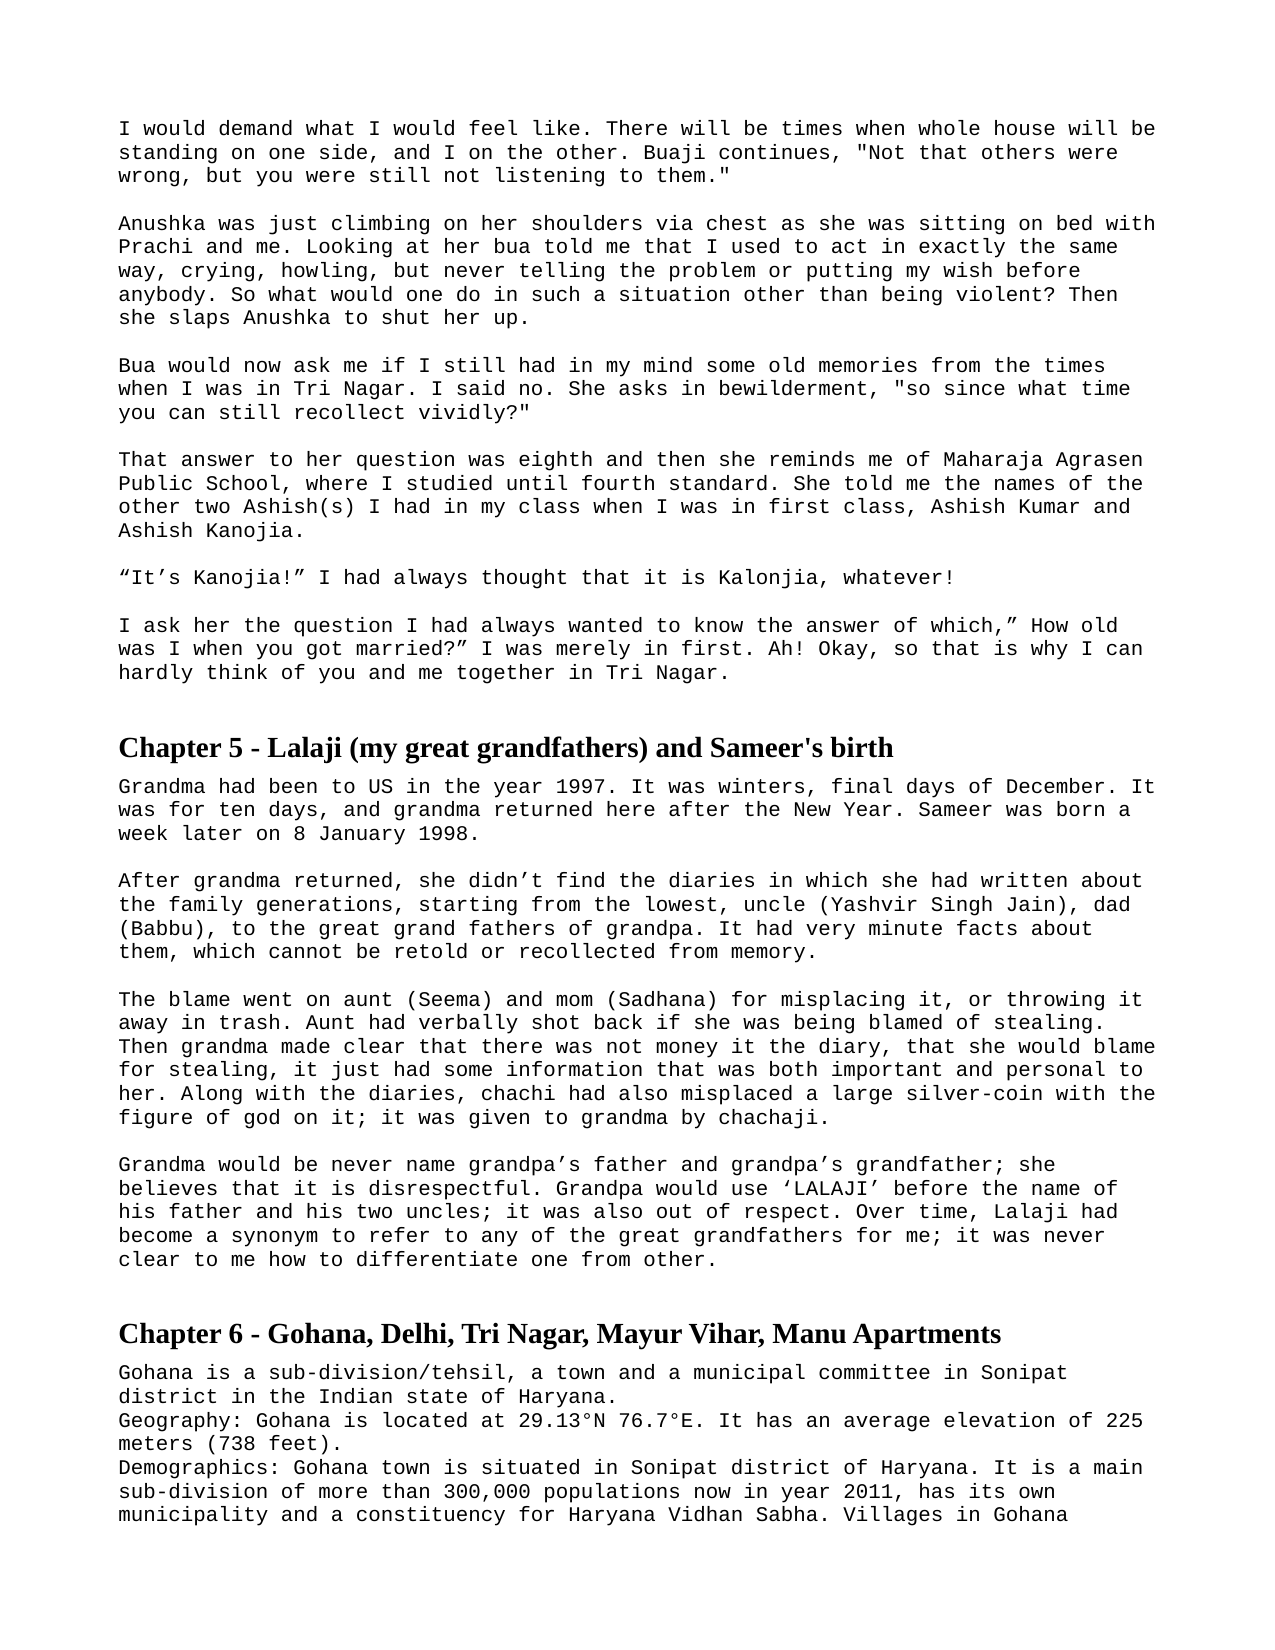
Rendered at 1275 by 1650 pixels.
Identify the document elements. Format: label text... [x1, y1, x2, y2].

text After grandma returned, she didn’t find the diaries in which she had written about the family generations, starting from the lowest, uncle (Yashvir Singh Jain), dad (Babbu), to the great grand fathers of grandpa. It had very minute facts about them, which cannot be retold or recollected from memory. [118, 870, 1157, 965]
subtitle Chapter 6 - Gohana, Delhi, Tri Nagar, Mayur Vihar, Manu Apartments [118, 1316, 1157, 1350]
text “It’s Kanojia!” I had always thought that it is Kalonjia, whatever! [118, 567, 1157, 591]
text Geography: Gohana is located at 29.13°N 76.7°E. It has an average elevation of 225 meters (738 feet). [118, 1410, 1157, 1457]
text Bua would now ask me if I still had in my mind some old memories from the times when I was in Tri Nagar. I said no. She asks in bewilderment, "so since what time you can still recollect vividly?" [118, 354, 1157, 426]
text Demographics: Gohana town is situated in Sonipat district of Haryana. It is a main sub-division of more than 300,000 populations now in year 2011, has its own municipality and a constituency for Haryana Vidhan Sabha. Villages in Gohana [118, 1457, 1157, 1528]
subtitle Chapter 5 - Lalaji (my great grandfathers) and Sameer's birth [118, 730, 1157, 763]
text Gohana is a sub-division/tehsil, a town and a municipal committee in Sonipat district in the Indian state of Haryana. [118, 1362, 1157, 1410]
text I would demand what I would feel like. There will be times when whole house will be standing on one side, and I on the other. Buaji continues, "Not that others were wrong, but you were still not listening to them." [118, 118, 1157, 189]
text Grandma would be never name grandpa’s father and grandpa’s grandfather; she believes that it is disrespectful. Grandpa would use ‘LALAJI’ before the name of his father and his two uncles; it was also out of respect. Over time, Lalaji had become a synonym to refer to any of the great grandfathers for me; it was never clear to me how to differentiate one from other. [118, 1154, 1157, 1272]
text The blame went on aunt (Seema) and mom (Sadhana) for misplacing it, or throwing it away in trash. Aunt had verbally shot back if she was being blamed of stealing. Then grandma made clear that there was not money it the diary, that she would blame for stealing, it just had some information that was both important and personal to her. Along with the diaries, chachi had also misplaced a large silver-coin with the figure of god on it; it was given to grandma by chachaji. [118, 988, 1157, 1130]
text I ask her the question I had always wanted to know the answer of which,” How old was I when you got married?” I was merely in first. Ah! Okay, so that is why I can hardly think of you and me together in Tri Nagar. [118, 615, 1157, 686]
text Grandma had been to US in the year 1997. It was winters, final days of December. It was for ten days, and grandma returned here after the New Year. Sameer was born a week later on 8 January 1998. [118, 776, 1157, 847]
text Anushka was just climbing on her shoulders via chest as she was sitting on bed with Prachi and me. Looking at her bua told me that I used to act in exactly the same way, crying, howling, but never telling the problem or putting my wish before anybody. So what would one do in such a situation other than being violent? Then she slaps Anushka to shut her up. [118, 213, 1157, 331]
text That answer to her question was eighth and then she reminds me of Maharaja Agrasen Public School, where I studied until fourth standard. She told me the names of the other two Ashish(s) I had in my class when I was in first class, Ashish Kumar and Ashish Kanojia. [118, 449, 1157, 544]
